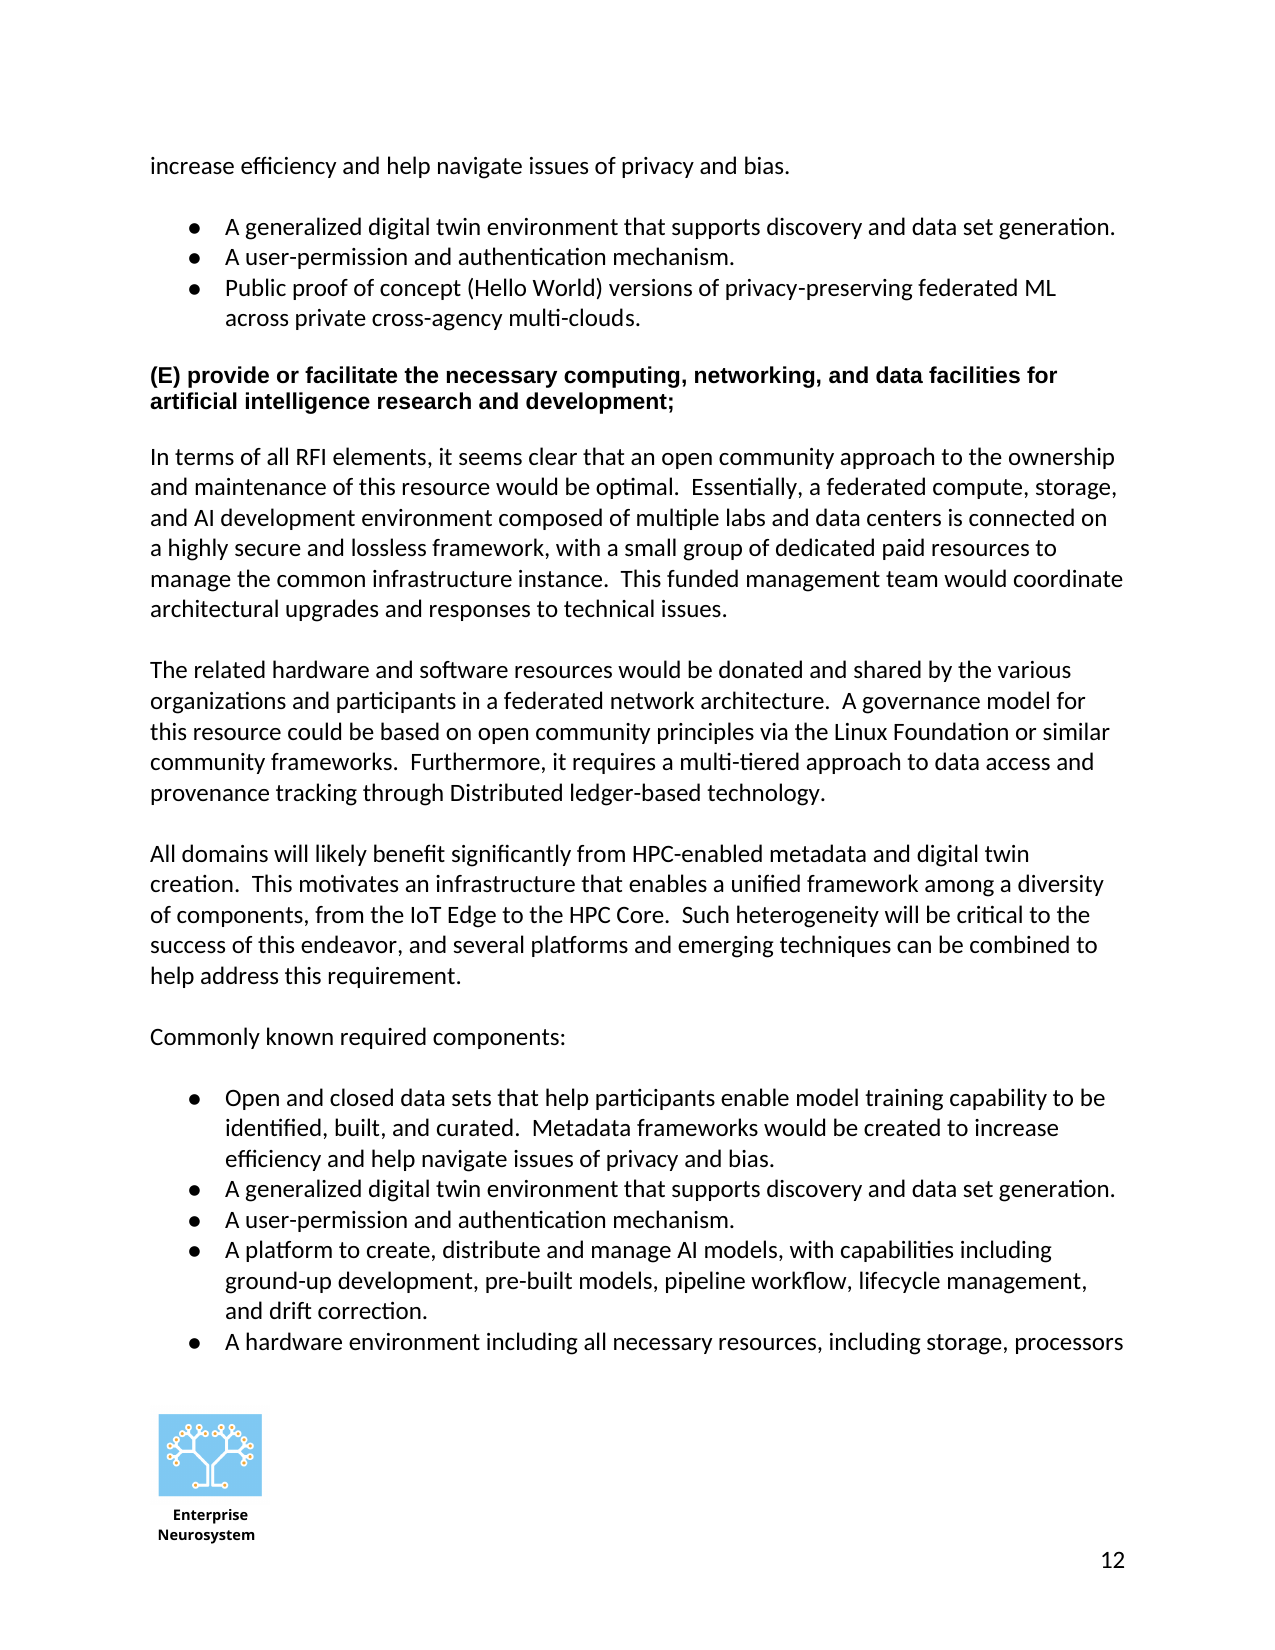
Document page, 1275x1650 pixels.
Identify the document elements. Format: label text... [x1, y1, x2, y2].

text The related hardware and software resources would be donated and shared by the various organizations and participants in a federated network architecture. A governance model for this resource could be based on open community principles via the Linux Foundation or similar community frameworks. Furthermore, it requires a multi-tiered approach to data access and provenance tracking through Distributed ledger-based technology. [150, 654, 1125, 807]
list A user-permission and authentication mechanism. [187, 242, 1125, 272]
list Open and closed data sets that help participants enable model training capability to be identified, built, and curated. Metadata frameworks would be created to increase efficiency and help navigate issues of privacy and bias. [187, 1082, 1125, 1173]
text increase efficiency and help navigate issues of privacy and bias. [150, 150, 1125, 181]
picture [150, 1405, 271, 1505]
list A generalized digital twin environment that supports discovery and data set generation. [187, 211, 1125, 242]
text In terms of all RFI elements, it seems clear that an open community approach to the ownership and maintenance of this resource would be optimal. Essentially, a federated compute, storage, and AI development environment composed of multiple labs and data centers is connected on a highly secure and lossless framework, with a small group of dedicated paid resources to manage the common infrastructure instance. This funded management team would coordinate architectural upgrades and responses to technical issues. [150, 441, 1125, 624]
list A platform to create, distribute and manage AI models, with capabilities including ground-up development, pre-built models, pipeline workflow, lifecycle management, and drift correction. [187, 1234, 1125, 1326]
list A generalized digital twin environment that supports discovery and data set generation. [187, 1173, 1125, 1204]
list A hardware environment including all necessary resources, including storage, processors [187, 1326, 1125, 1357]
list Public proof of concept (Hello World) versions of privacy-preserving federated ML across private cross-agency multi-clouds. [187, 272, 1125, 333]
text (E) provide or facilitate the necessary computing, networking, and data facilities for artificial intelligence research and development; [150, 362, 1125, 414]
text Commonly known required components: [150, 1021, 1125, 1082]
text All domains will likely benefit significantly from HPC-enabled metadata and digital twin creation. This motivates an infrastructure that enables a unified framework among a diversity of components, from the IoT Edge to the HPC Core. Such heterogeneity will be critical to the success of this endeavor, and several platforms and emerging techniques can be combined to help address this requirement. [150, 838, 1125, 990]
list A user-permission and authentication mechanism. [187, 1204, 1125, 1234]
